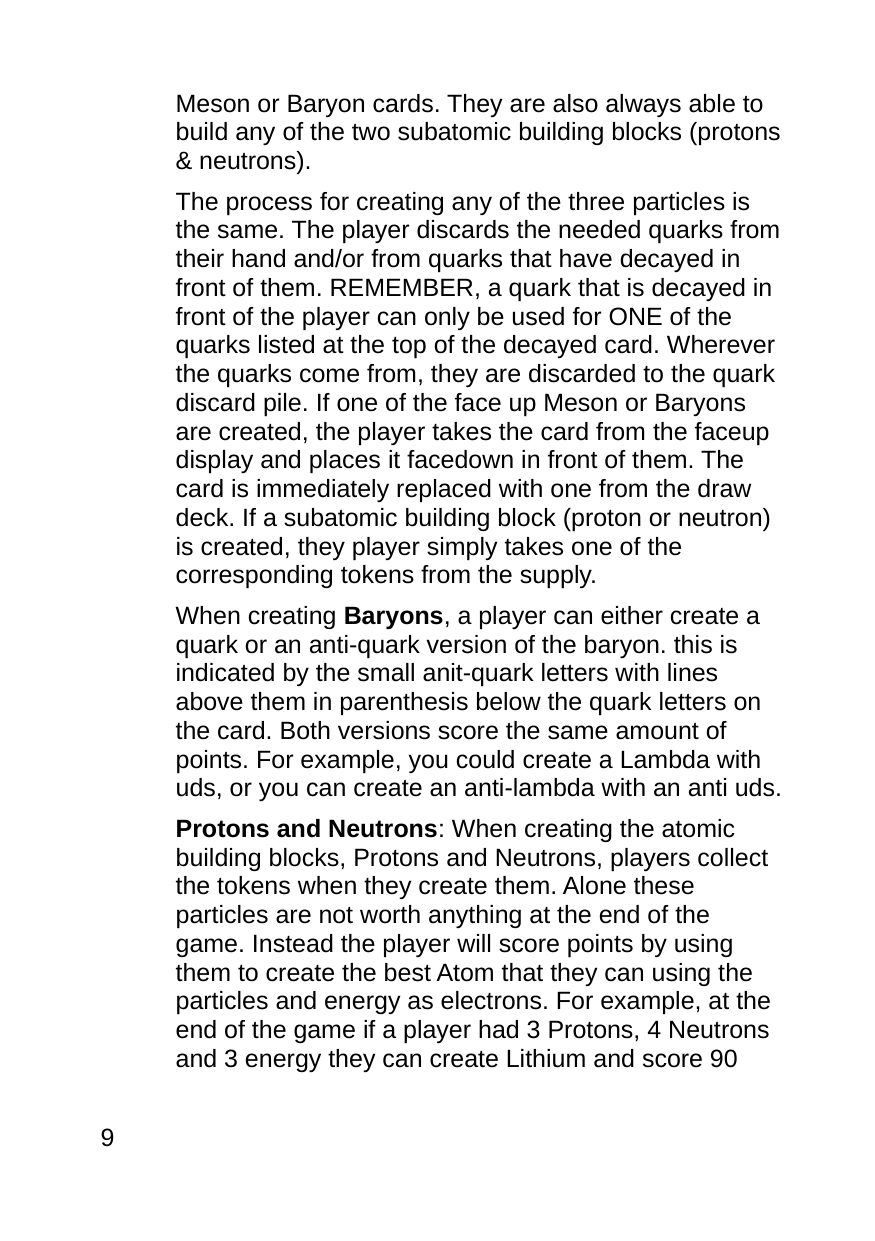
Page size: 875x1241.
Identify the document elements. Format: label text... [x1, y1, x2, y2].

list When creating Baryons, a player can either create a quark or an anti-quark version of the baryon. this is indicated by the small anit-quark letters with lines above them in parenthesis below the quark letters on the card. Both versions score the same amount of points. For example, you could create a Lambda with uds, or you can create an anti-lambda with an anti uds. [138, 601, 786, 802]
list Protons and Neutrons: When creating the atomic building blocks, Protons and Neutrons, players collect the tokens when they create them. Alone these particles are not worth anything at the end of the game. Instead the player will score points by using them to create the best Atom that they can using the particles and energy as electrons. For example, at the end of the game if a player had 3 Protons, 4 Neutrons and 3 energy they can create Lithium and score 90 [138, 814, 786, 1073]
list The process for creating any of the three particles is the same. The player discards the needed quarks from their hand and/or from quarks that have decayed in front of them. REMEMBER, a quark that is decayed in front of the player can only be used for ONE of the quarks listed at the top of the decayed card. Wherever the quarks come from, they are discarded to the quark discard pile. If one of the face up Meson or Baryons are created, the player takes the card from the faceup display and places it facedown in front of them. The card is immediately replaced with one from the draw deck. If a subatomic building block (proton or neutron) is created, they player simply takes one of the corresponding tokens from the supply. [138, 187, 786, 589]
list Meson or Baryon cards. They are also always able to build any of the two subatomic building blocks (protons & neutrons). [138, 88, 786, 175]
